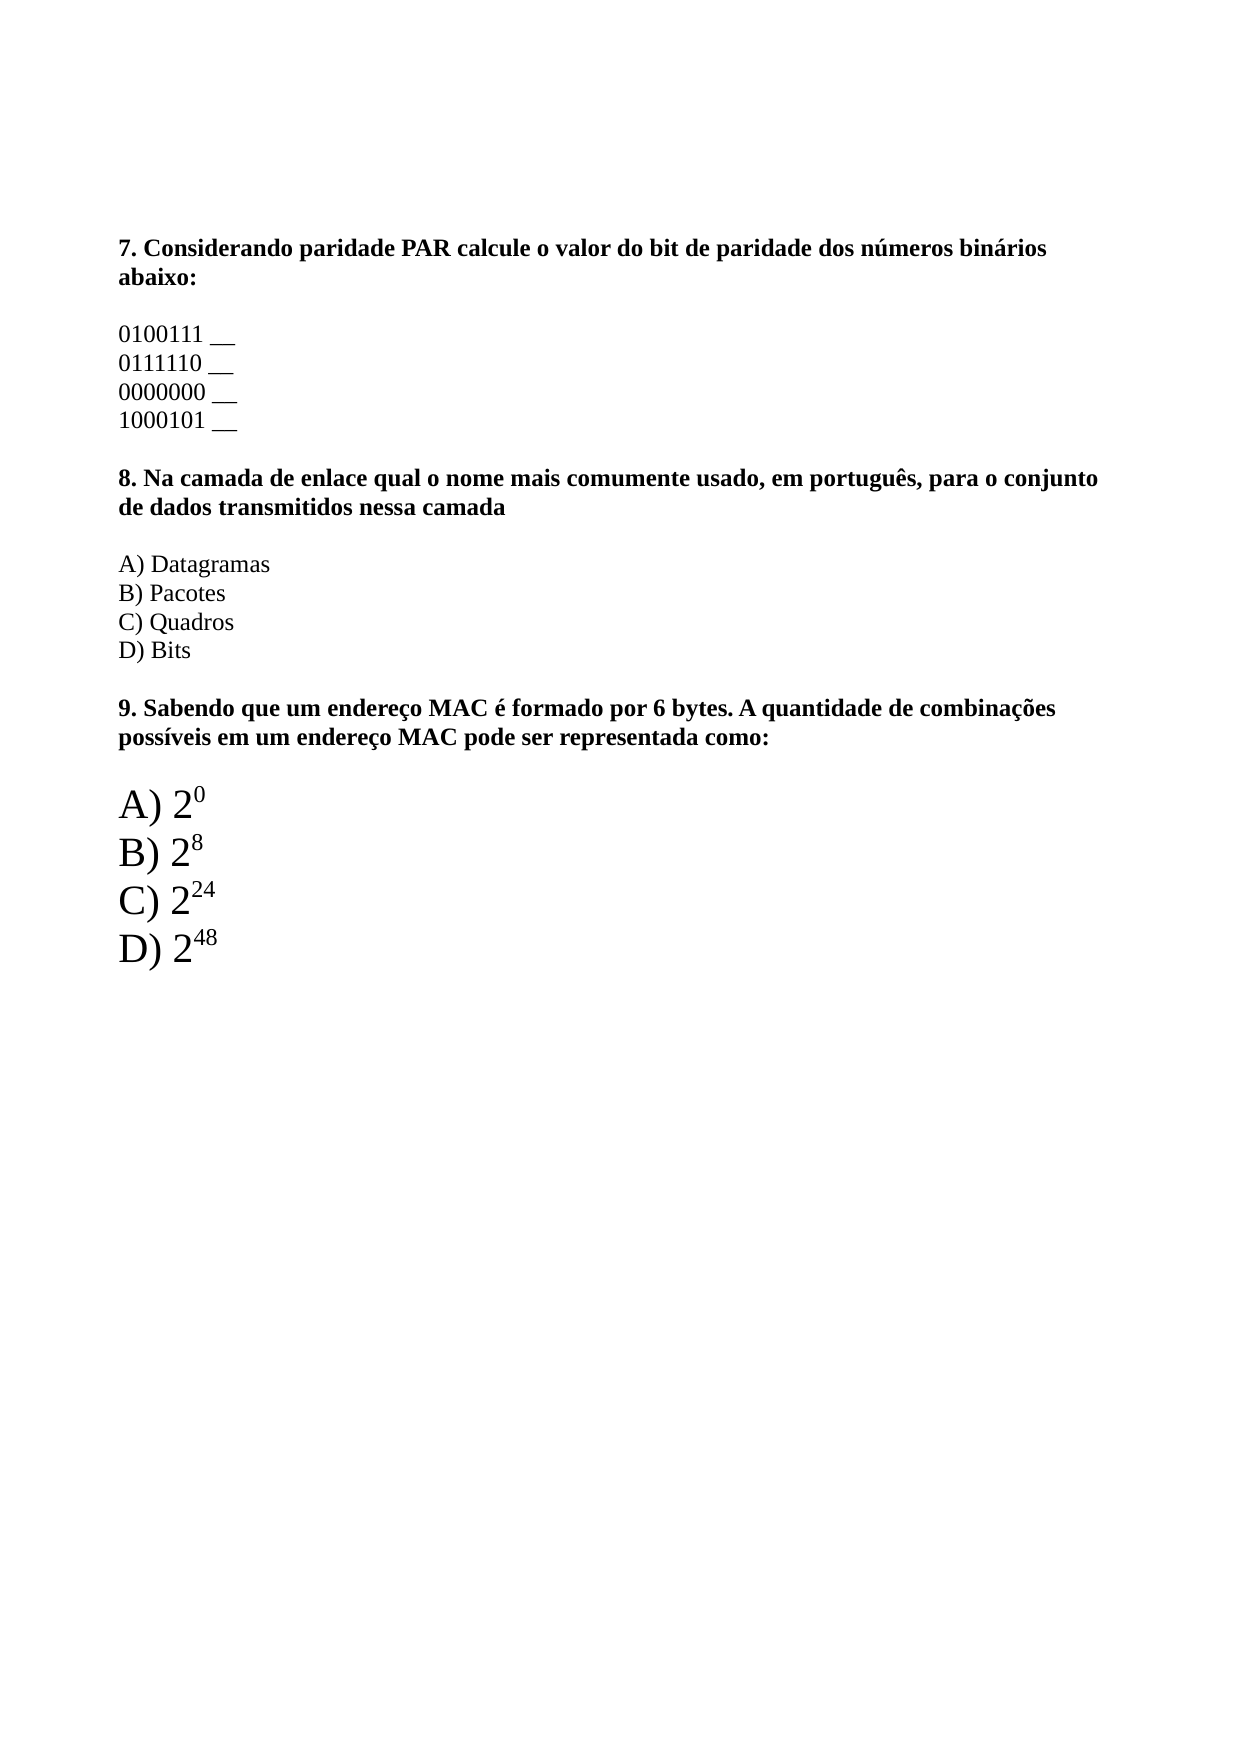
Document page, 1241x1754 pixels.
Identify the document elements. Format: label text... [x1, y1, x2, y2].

text A) Datagramas [118, 549, 1122, 578]
text 8. Na camada de enlace qual o nome mais comumente usado, em português, para o conjunto de dados transmitidos nessa camada [118, 463, 1122, 521]
text 0111110 __ 0000000 __ 1000101 __ [118, 348, 1122, 434]
text 0100111 __ [118, 319, 1122, 348]
text 9. Sabendo que um endereço MAC é formado por 6 bytes. A quantidade de combinações possíveis em um endereço MAC pode ser representada como: [118, 693, 1122, 751]
text A) 20 B) 28 C) 224 D) 248 [118, 779, 1122, 971]
text D) Bits [118, 636, 1122, 664]
text C) Quadros [118, 607, 1122, 636]
text B) Pacotes [118, 578, 1122, 607]
text 7. Considerando paridade PAR calcule o valor do bit de paridade dos números binários abaixo: [118, 233, 1122, 291]
